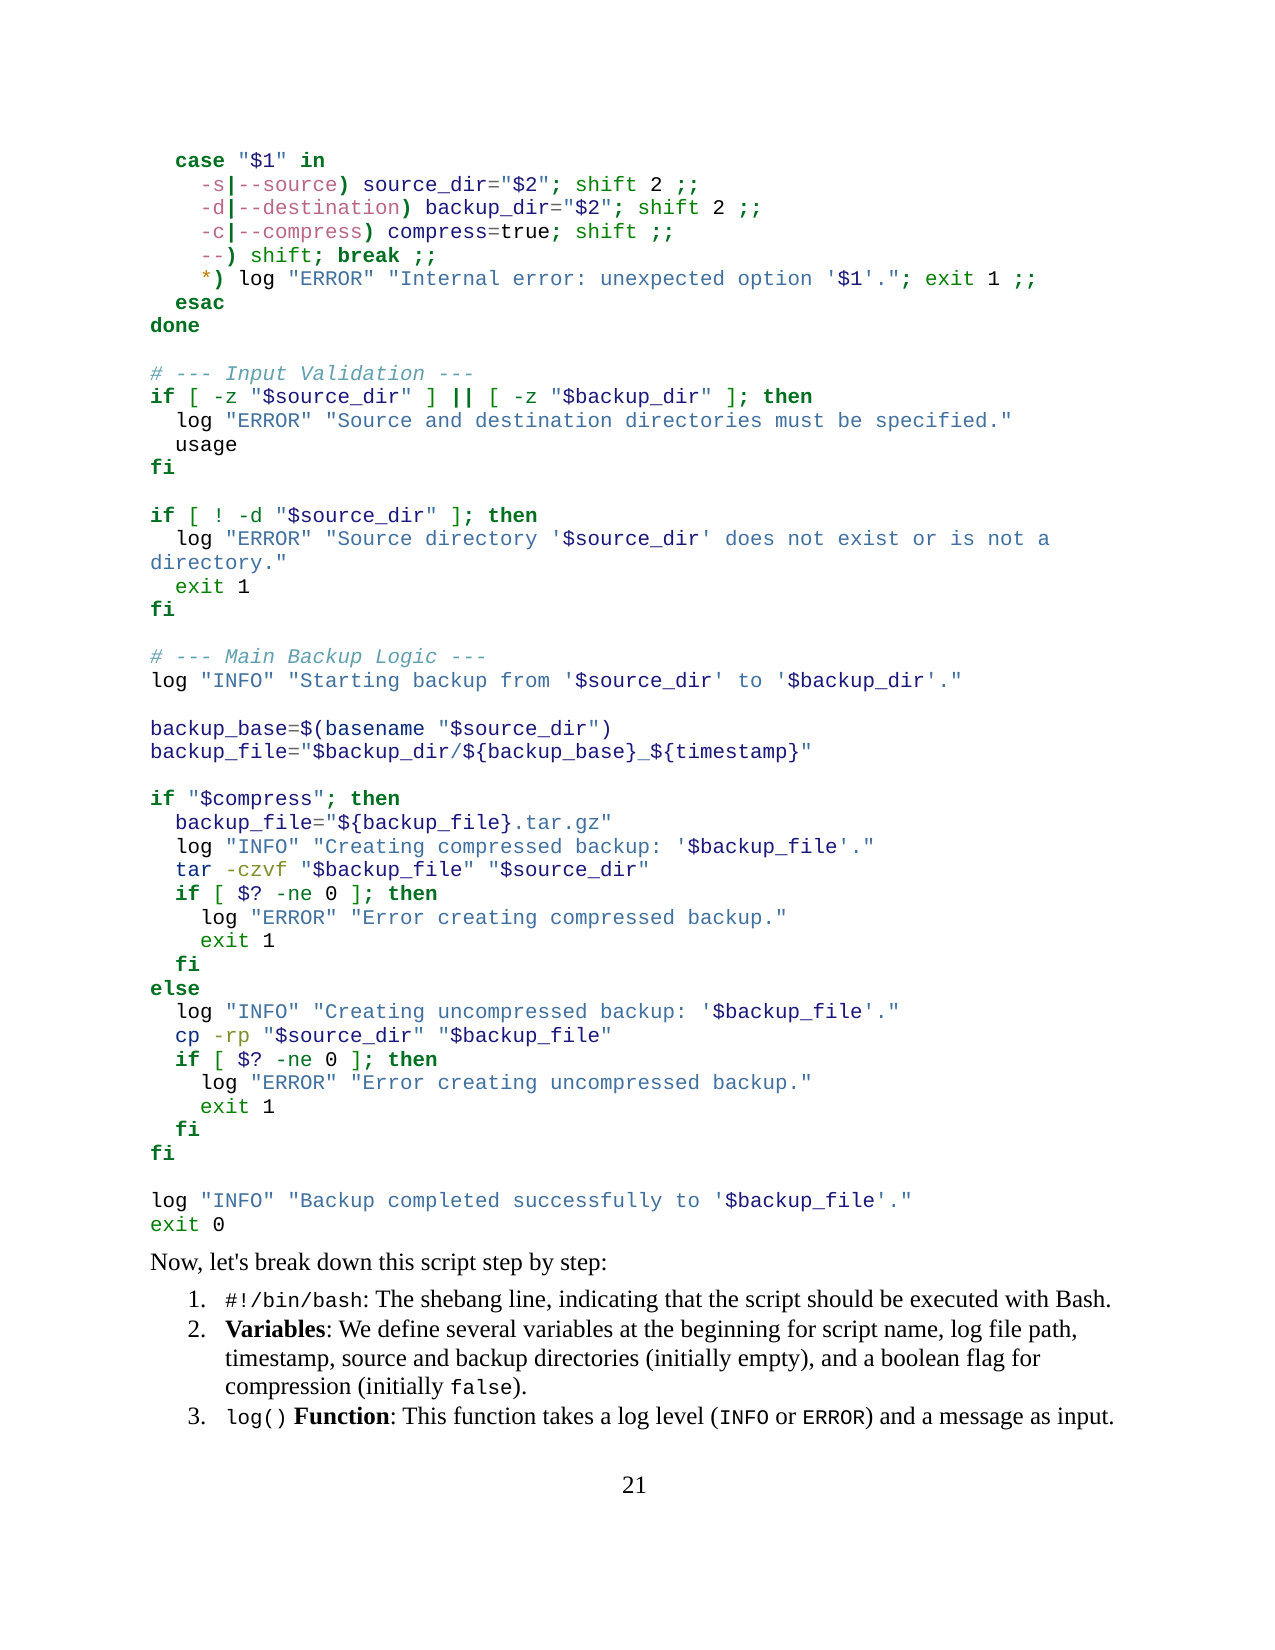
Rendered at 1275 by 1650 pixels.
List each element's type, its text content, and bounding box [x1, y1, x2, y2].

text else [150, 978, 1125, 1001]
text if "$compress"; then [150, 788, 1125, 812]
list #!/bin/bash: The shebang line, indicating that the script should be executed with Bash. [187, 1284, 1125, 1314]
text fi [150, 457, 1125, 481]
text usage [150, 434, 1125, 457]
text case "$1" in [150, 150, 1125, 174]
text log "ERROR" "Source directory '$source_dir' does not exist or is not a directory." [150, 528, 1125, 576]
text done [150, 316, 1125, 339]
text backup_base=$(basename "$source_dir") [150, 717, 1125, 741]
text fi [150, 1119, 1125, 1143]
text cp -rp "$source_dir" "$backup_file" [150, 1025, 1125, 1048]
text log "INFO" "Starting backup from '$source_dir' to '$backup_dir'." [150, 670, 1125, 694]
text *) log "ERROR" "Internal error: unexpected option '$1'."; exit 1 ;; [150, 268, 1125, 292]
text esac [150, 292, 1125, 316]
text if [ ! -d "$source_dir" ]; then [150, 505, 1125, 528]
list log() Function: This function takes a log level (INFO or ERROR) and a message as input. [187, 1401, 1125, 1431]
text log "INFO" "Creating uncompressed backup: '$backup_file'." [150, 1001, 1125, 1025]
text exit 1 [150, 930, 1125, 954]
text log "INFO" "Creating compressed backup: '$backup_file'." [150, 836, 1125, 859]
text log "INFO" "Backup completed successfully to '$backup_file'." [150, 1190, 1125, 1214]
text fi [150, 599, 1125, 623]
text if [ -z "$source_dir" ] || [ -z "$backup_dir" ]; then [150, 386, 1125, 410]
text fi [150, 954, 1125, 978]
text exit 1 [150, 576, 1125, 599]
text fi [150, 1143, 1125, 1167]
text -c|--compress) compress=true; shift ;; [150, 221, 1125, 244]
text log "ERROR" "Source and destination directories must be specified." [150, 410, 1125, 434]
text # --- Main Backup Logic --- [150, 647, 1125, 670]
text log "ERROR" "Error creating compressed backup." [150, 907, 1125, 930]
text tar -czvf "$backup_file" "$source_dir" [150, 859, 1125, 883]
text if [ $? -ne 0 ]; then [150, 883, 1125, 907]
text if [ $? -ne 0 ]; then [150, 1048, 1125, 1072]
text log "ERROR" "Error creating uncompressed backup." [150, 1072, 1125, 1096]
text # --- Input Validation --- [150, 363, 1125, 386]
text -s|--source) source_dir="$2"; shift 2 ;; [150, 174, 1125, 197]
text Now, let's break down this script step by step: [150, 1247, 1125, 1275]
text exit 0 [150, 1214, 1125, 1238]
list Variables: We define several variables at the beginning for script name, log file path, timestamp, source and backup directories (initially empty), and a boolean flag for compression (initially false). [187, 1314, 1125, 1401]
text backup_file="$backup_dir/${backup_base}_${timestamp}" [150, 741, 1125, 765]
text exit 1 [150, 1096, 1125, 1119]
text backup_file="${backup_file}.tar.gz" [150, 812, 1125, 836]
text --) shift; break ;; [150, 244, 1125, 268]
text -d|--destination) backup_dir="$2"; shift 2 ;; [150, 197, 1125, 221]
